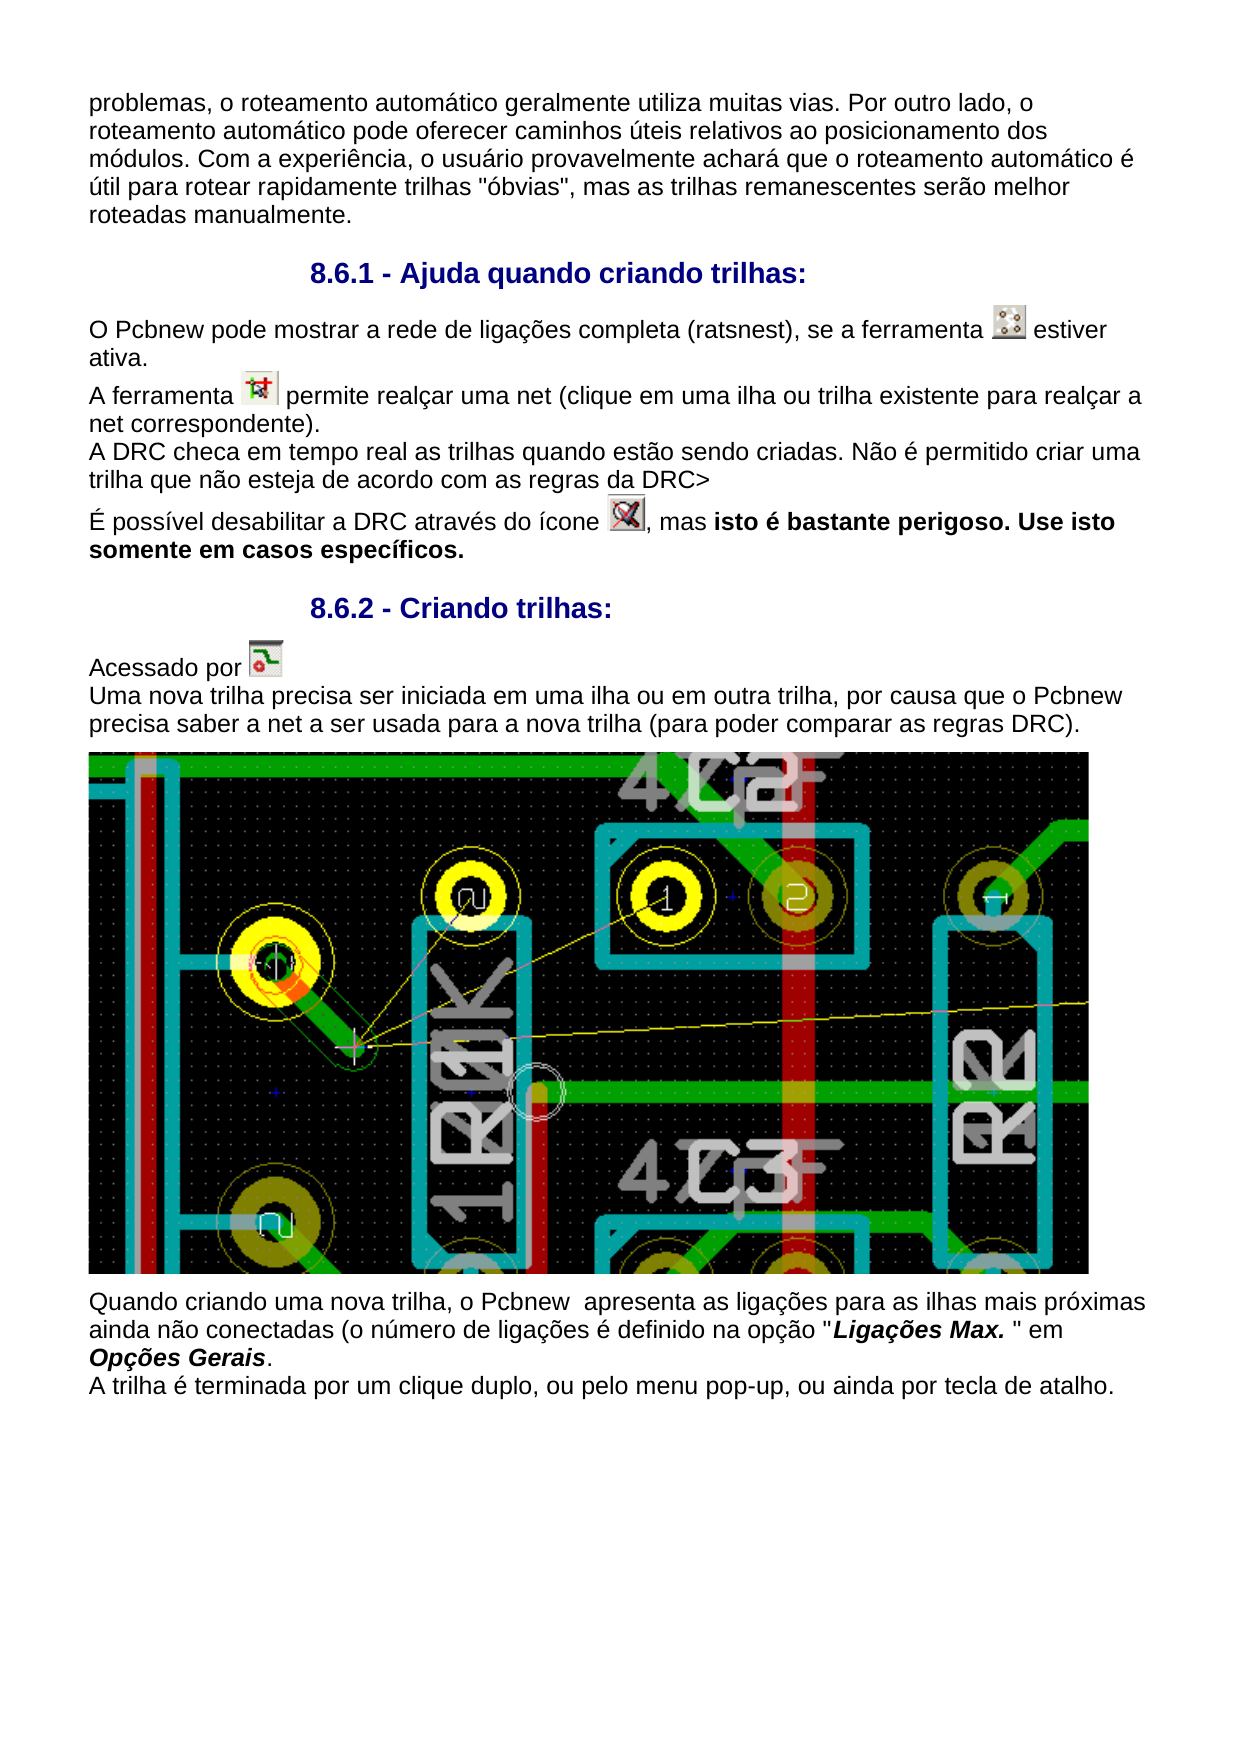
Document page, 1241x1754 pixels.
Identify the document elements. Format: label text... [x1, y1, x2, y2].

text A trilha é terminada por um clique duplo, ou pelo menu pop-up, ou ainda por tecla de atalho. [88, 1372, 1152, 1400]
text O Pcbnew pode mostrar a rede de ligações completa (ratsnest), se a ferramenta estiver ativa. [88, 305, 1152, 372]
subtitle Criando trilhas: [236, 592, 1152, 624]
picture [241, 371, 279, 405]
picture [249, 640, 284, 677]
text Uma nova trilha precisa ser iniciada em uma ilha ou em outra trilha, por causa que o Pcbnew precisa saber a net a ser usada para a nova trilha (para poder comparar as regras DRC). [88, 682, 1152, 738]
text É possível desabilitar a DRC através do ícone , mas isto é bastante perigoso. Use isto somente em casos específicos. [88, 494, 1152, 564]
text problemas, o roteamento automático geralmente utiliza muitas vias. Por outro lado, o roteamento automático pode oferecer caminhos úteis relativos ao posicionamento dos módulos. Com a experiência, o usuário provavelmente achará que o roteamento automático é útil para rotear rapidamente trilhas "óbvias", mas as trilhas remanescentes serão melhor roteadas manualmente. [88, 88, 1152, 229]
text A DRC checa em tempo real as trilhas quando estão sendo criadas. Não é permitido criar uma trilha que não esteja de acordo com as regras da DRC> [88, 438, 1152, 494]
text A ferramenta permite realçar uma net (clique em uma ilha ou trilha existente para realçar a net correspondente). [88, 372, 1152, 438]
picture [88, 752, 1089, 1274]
picture [992, 305, 1027, 339]
text Quando criando uma nova trilha, o Pcbnew apresenta as ligações para as ilhas mais próximas ainda não conectadas (o número de ligações é definido na opção "Ligações Max. " em Opções Gerais. [88, 1288, 1152, 1372]
picture [607, 494, 646, 531]
subtitle Ajuda quando criando trilhas: [236, 257, 1152, 289]
text Acessado por [88, 641, 1152, 682]
